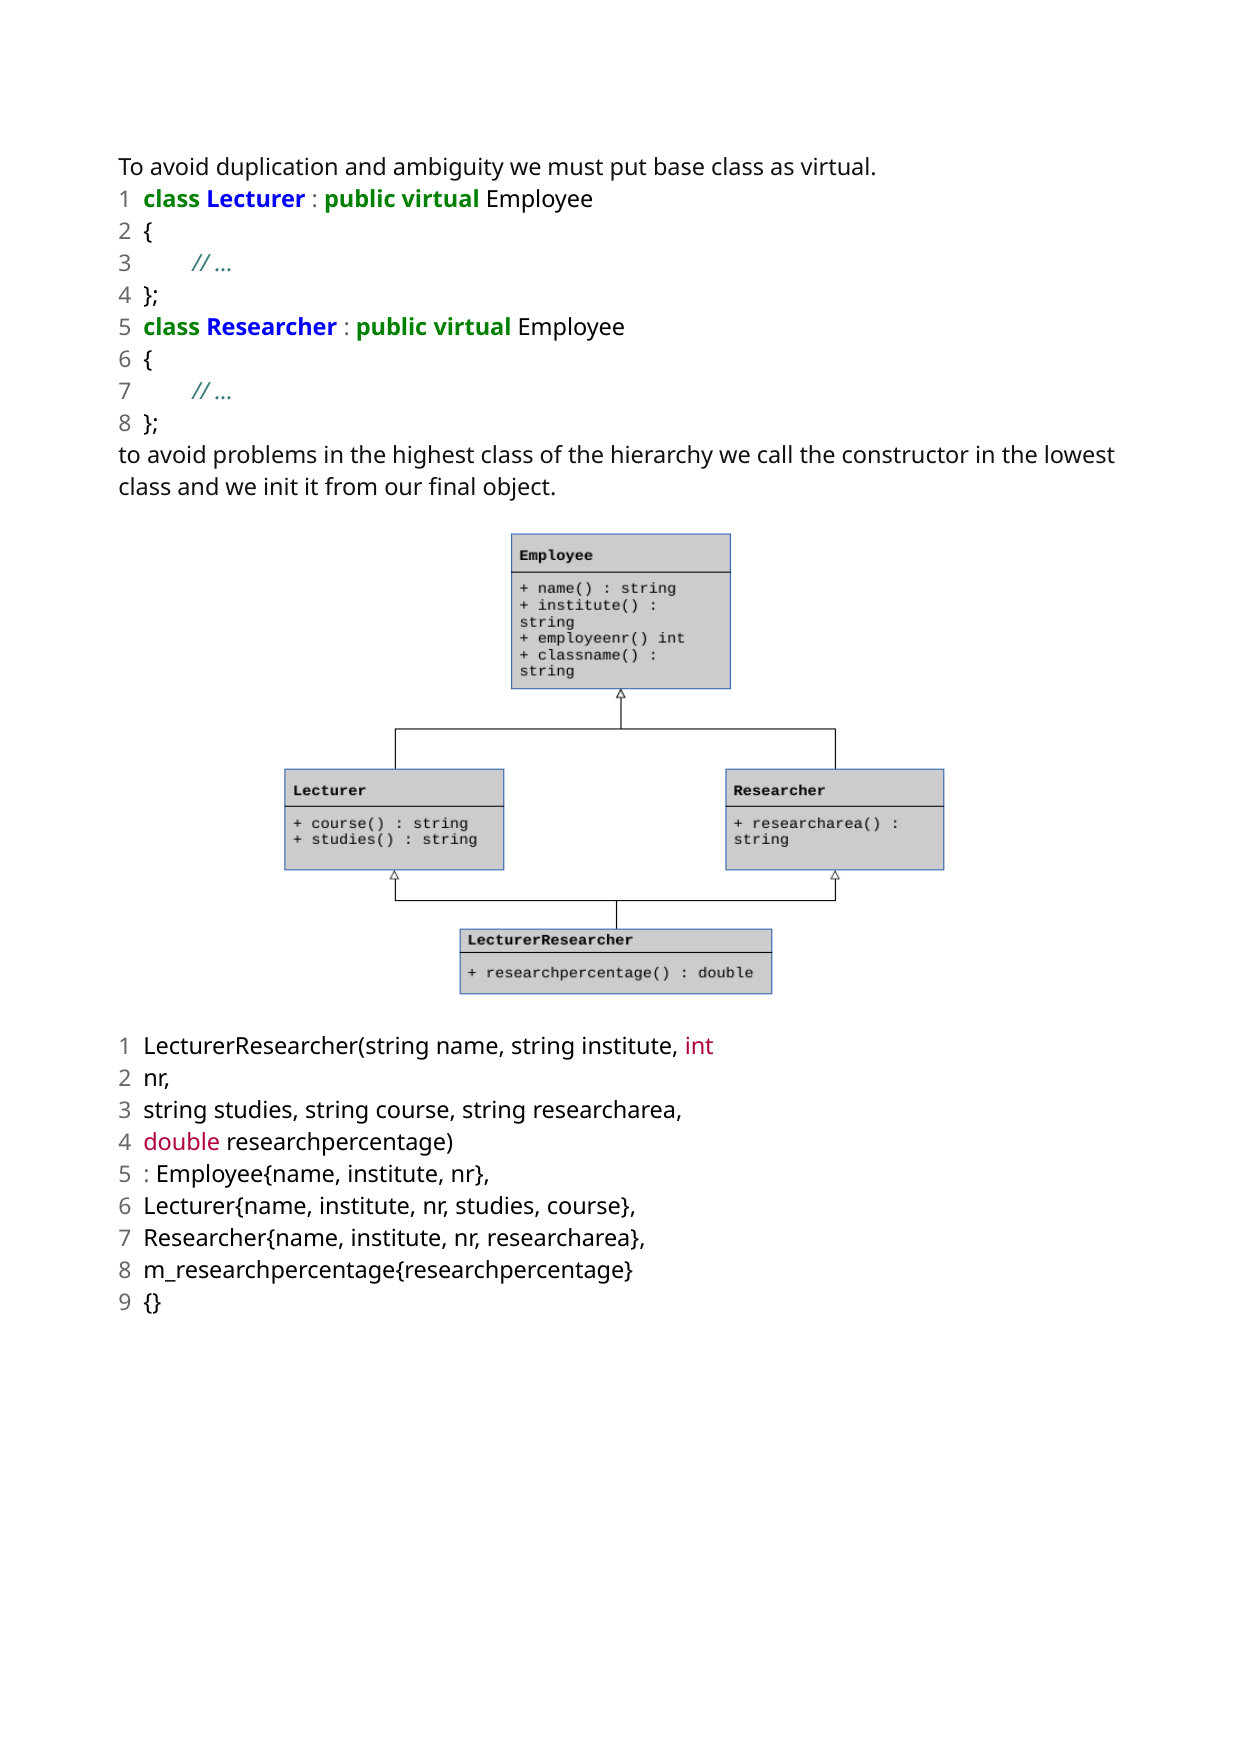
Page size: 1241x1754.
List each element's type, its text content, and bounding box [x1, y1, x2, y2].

text 8 m_researchpercentage{researchpercentage} [118, 1253, 1122, 1285]
text 8 }; [118, 406, 1122, 438]
text 7 // ... [118, 374, 1122, 406]
text 2 nr, [118, 1061, 1122, 1093]
text 6 { [118, 342, 1122, 374]
text 5 class Researcher : public virtual Employee [118, 310, 1122, 342]
text 9 {} [118, 1285, 1122, 1317]
text 4 }; [118, 278, 1122, 310]
text 1 class Lecturer : public virtual Employee [118, 182, 1122, 214]
text 2 { [118, 214, 1122, 246]
picture [262, 524, 978, 1006]
text 3 string studies, string course, string researcharea, [118, 1093, 1122, 1125]
text 7 Researcher{name, institute, nr, researcharea}, [118, 1221, 1122, 1253]
text 5 : Employee{name, institute, nr}, [118, 1157, 1122, 1189]
text to avoid problems in the highest class of the hierarchy we call the constructor in the lowest class and we init it from our final object. [118, 438, 1122, 502]
text To avoid duplication and ambiguity we must put base class as virtual. [118, 150, 1122, 182]
text 6 Lecturer{name, institute, nr, studies, course}, [118, 1189, 1122, 1221]
text 3 // ... [118, 246, 1122, 278]
text 1 LecturerResearcher(string name, string institute, int [118, 1029, 1122, 1061]
text 4 double researchpercentage) [118, 1125, 1122, 1157]
